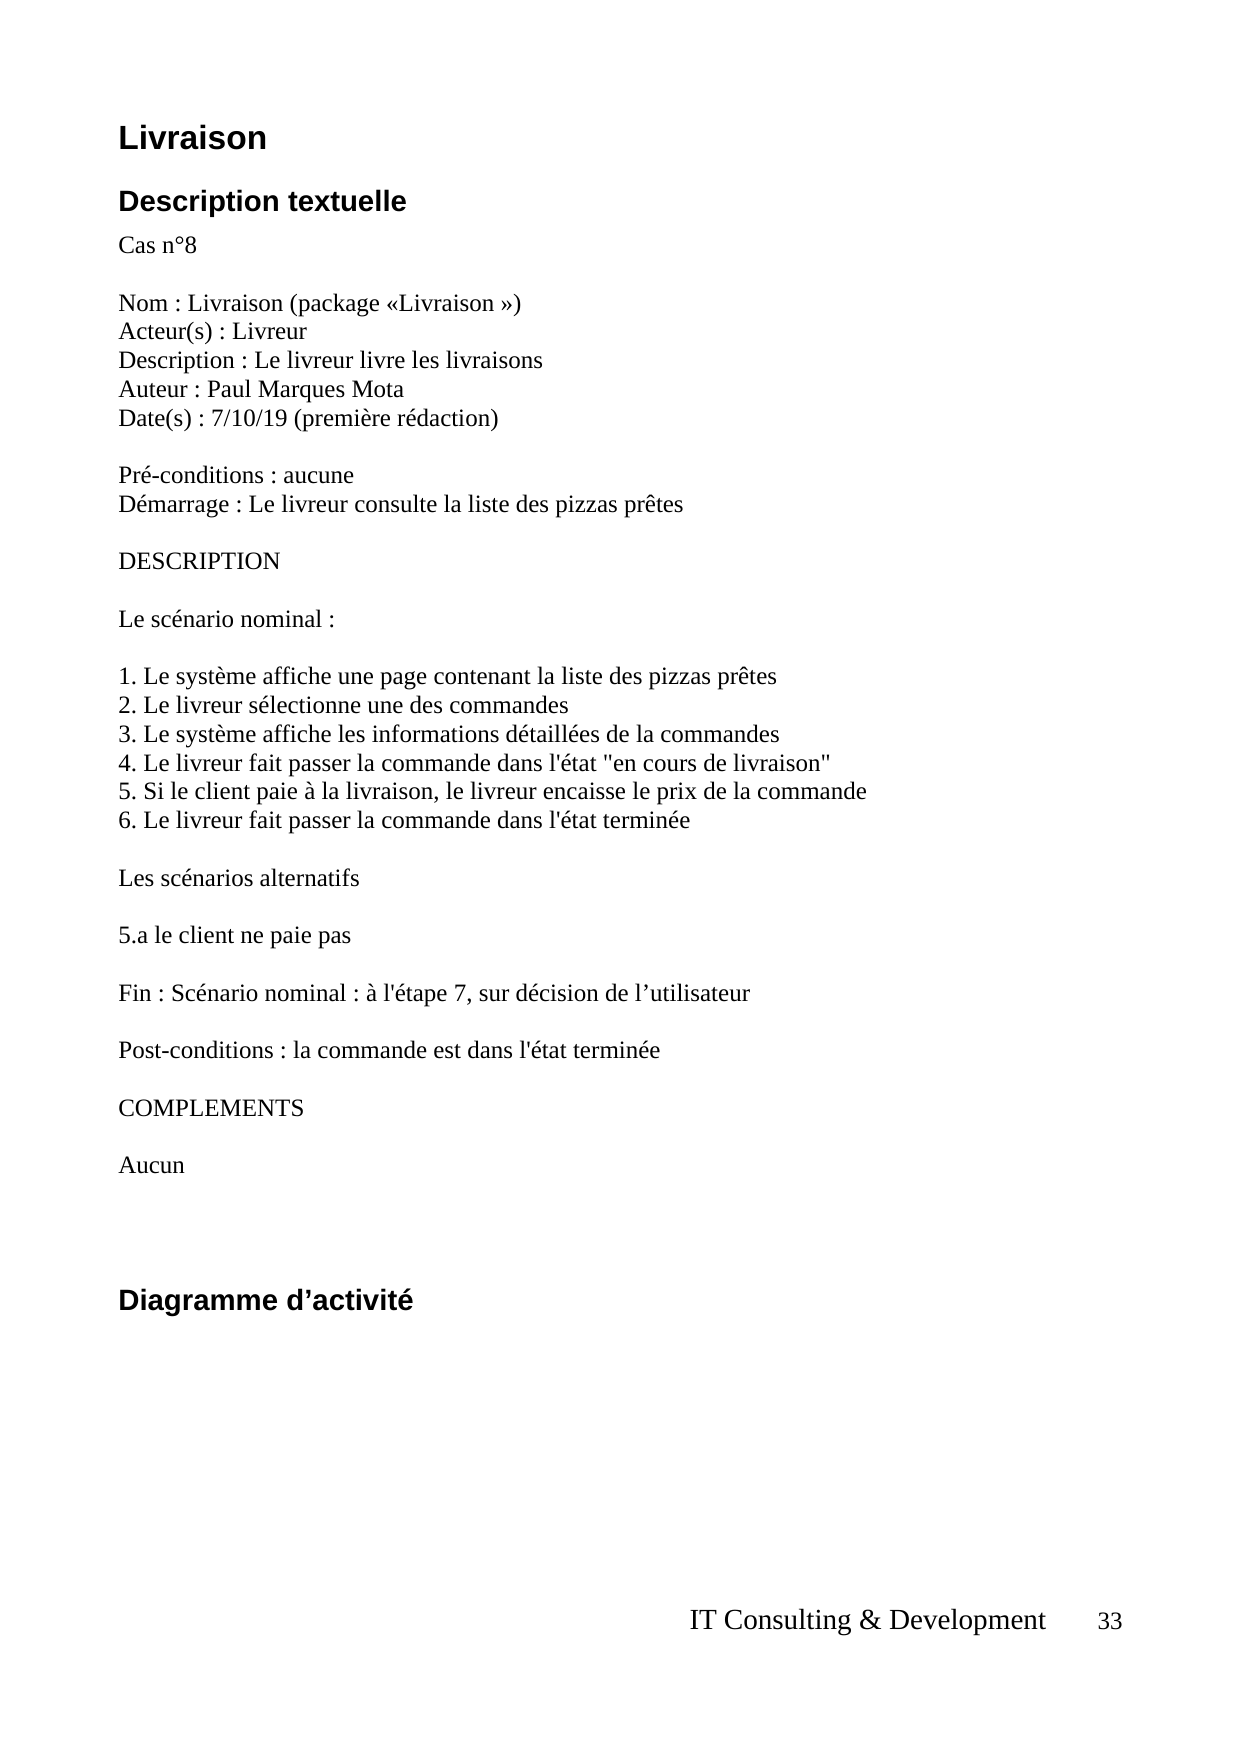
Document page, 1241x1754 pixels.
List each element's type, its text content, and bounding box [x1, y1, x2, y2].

subtitle Livraison [118, 118, 1122, 157]
text Les scénarios alternatifs [118, 863, 1122, 891]
text Le scénario nominal : [118, 604, 1122, 633]
text Description : Le livreur livre les livraisons [118, 345, 1122, 374]
text 1. Le système affiche une page contenant la liste des pizzas prêtes [118, 661, 1122, 690]
text Post-conditions : la commande est dans l'état terminée [118, 1035, 1122, 1064]
text 2. Le livreur sélectionne une des commandes [118, 690, 1122, 719]
subtitle Description textuelle [118, 184, 1122, 218]
subtitle Diagramme d’activité [118, 1283, 1122, 1317]
text Démarrage : Le livreur consulte la liste des pizzas prêtes [118, 489, 1122, 518]
text 3. Le système affiche les informations détaillées de la commandes [118, 719, 1122, 748]
text Cas n°8 [118, 230, 1122, 259]
text Fin : Scénario nominal : à l'étape 7, sur décision de l’utilisateur [118, 978, 1122, 1006]
text Auteur : Paul Marques Mota [118, 374, 1122, 403]
text 5. Si le client paie à la livraison, le livreur encaisse le prix de la commande [118, 776, 1122, 805]
text DESCRIPTION [118, 546, 1122, 575]
text Aucun [118, 1150, 1122, 1179]
text Date(s) : 7/10/19 (première rédaction) [118, 403, 1122, 431]
text 5.a le client ne paie pas [118, 920, 1122, 949]
text COMPLEMENTS [118, 1093, 1122, 1121]
text Nom : Livraison (package «Livraison ») [118, 288, 1122, 316]
text Pré-conditions : aucune [118, 460, 1122, 489]
text 4. Le livreur fait passer la commande dans l'état "en cours de livraison" [118, 748, 1122, 776]
text Acteur(s) : Livreur [118, 316, 1122, 345]
text 6. Le livreur fait passer la commande dans l'état terminée [118, 805, 1122, 834]
